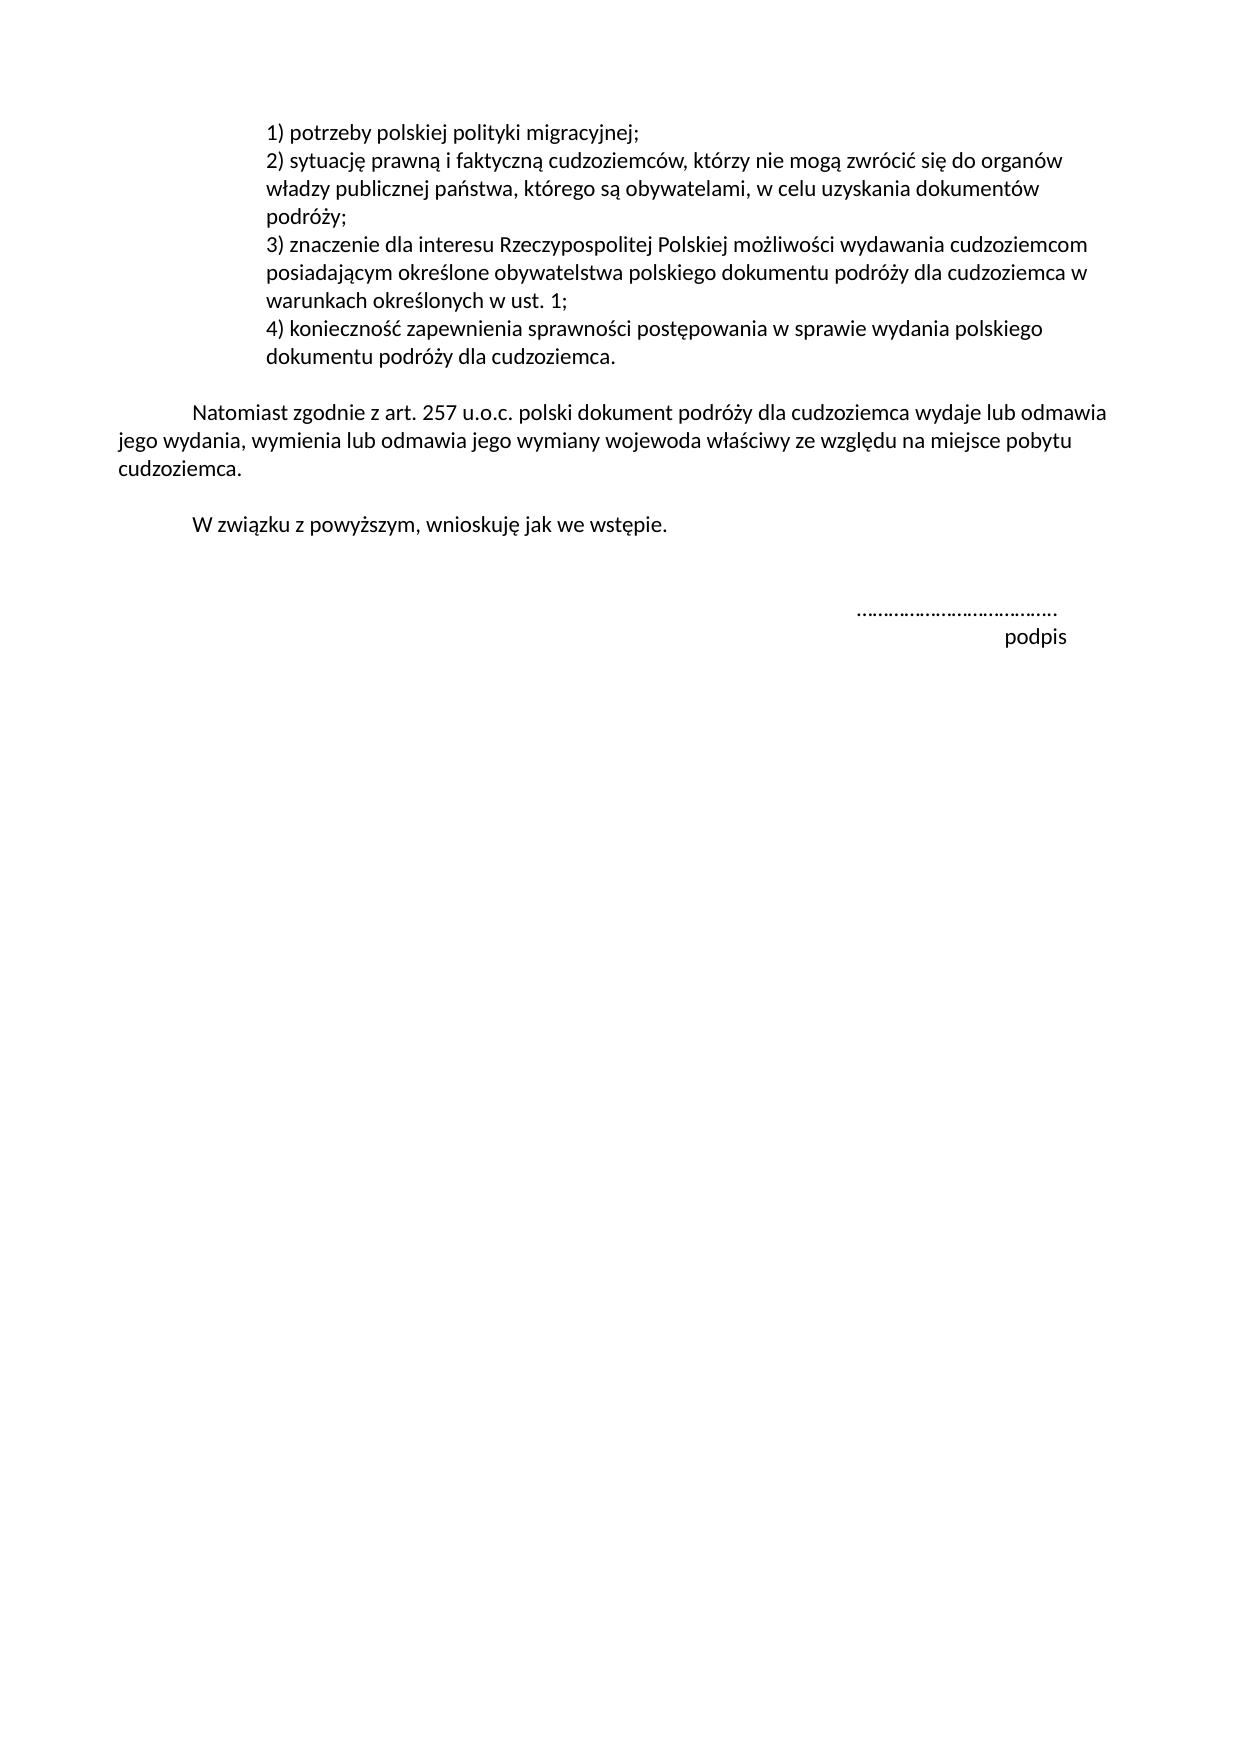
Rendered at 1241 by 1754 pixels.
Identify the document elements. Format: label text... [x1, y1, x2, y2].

text 1) potrzeby polskiej polityki migracyjnej; [266, 118, 1122, 146]
text 3) znaczenie dla interesu Rzeczypospolitej Polskiej możliwości wydawania cudzoziemcom posiadającym określone obywatelstwa polskiego dokumentu podróży dla cudzoziemca w warunkach określonych w ust. 1; [266, 230, 1122, 314]
text 4) konieczność zapewnienia sprawności postępowania w sprawie wydania polskiego dokumentu podróży dla cudzoziemca. [266, 314, 1122, 370]
text W związku z powyższym, wnioskuję jak we wstępie. ……………………………….. [118, 510, 1122, 622]
text 2) sytuację prawną i faktyczną cudzoziemców, którzy nie mogą zwrócić się do organów władzy publicznej państwa, którego są obywatelami, w celu uzyskania dokumentów podróży; [266, 146, 1122, 230]
text Natomiast zgodnie z art. 257 u.o.c. polski dokument podróży dla cudzoziemca wydaje lub odmawia jego wydania, wymienia lub odmawia jego wymiany wojewoda właściwy ze względu na miejsce pobytu cudzoziemca. [118, 398, 1122, 482]
text podpis [118, 622, 1122, 651]
